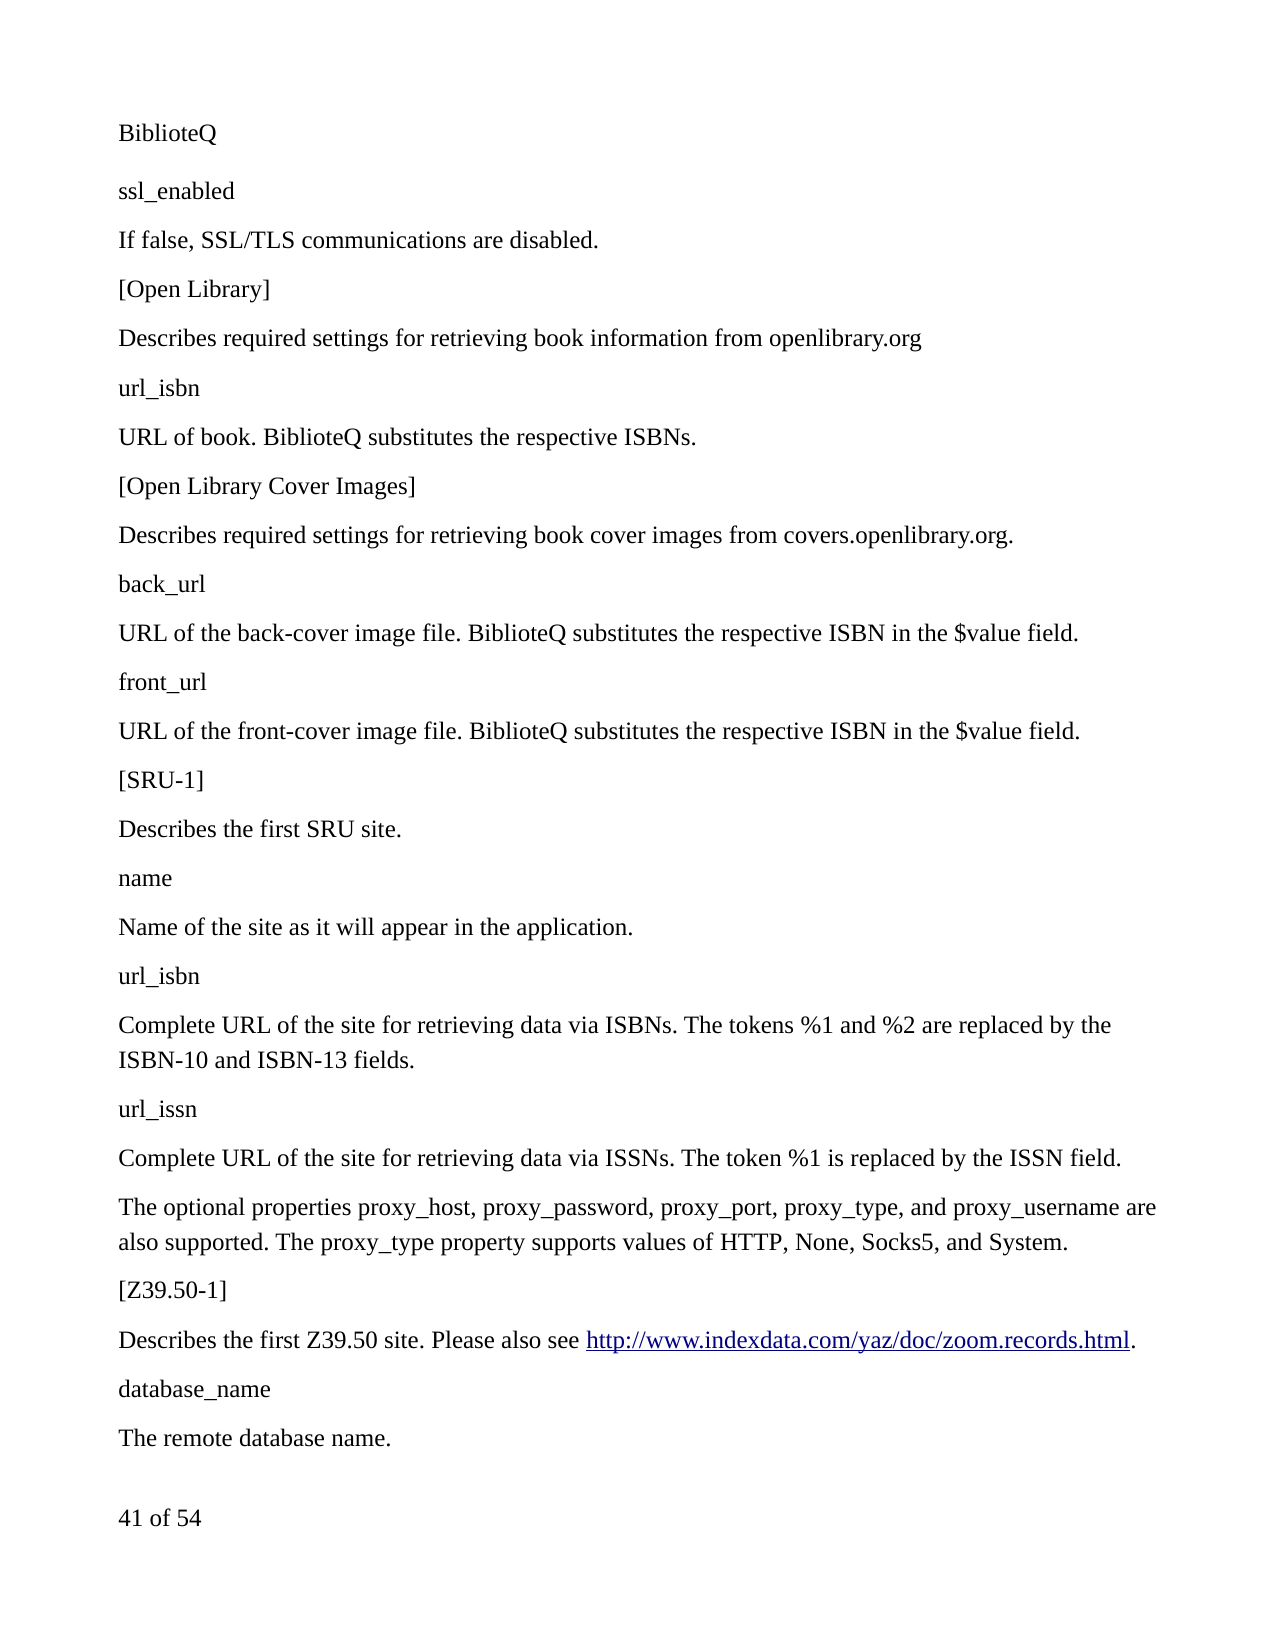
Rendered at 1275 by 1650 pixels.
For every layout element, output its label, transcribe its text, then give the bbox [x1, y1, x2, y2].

text database_name [118, 1374, 1157, 1402]
text url_isbn [118, 961, 1157, 990]
text [Open Library] [118, 274, 1157, 303]
text name [118, 863, 1157, 892]
text Describes required settings for retrieving book information from openlibrary.org [118, 323, 1157, 352]
text URL of the back-cover image file. BiblioteQ substitutes the respective ISBN in the $value field. [118, 618, 1157, 647]
text Describes the first SRU site. [118, 814, 1157, 843]
text ssl_enabled [118, 176, 1157, 205]
text URL of the front-cover image file. BiblioteQ substitutes the respective ISBN in the $value field. [118, 716, 1157, 745]
text back_url [118, 569, 1157, 598]
text [Open Library Cover Images] [118, 471, 1157, 499]
text URL of book. BiblioteQ substitutes the respective ISBNs. [118, 422, 1157, 450]
text Name of the site as it will appear in the application. [118, 912, 1157, 941]
text Complete URL of the site for retrieving data via ISSNs. The token %1 is replaced by the ISSN field. [118, 1143, 1157, 1172]
text front_url [118, 667, 1157, 696]
text The remote database name. [118, 1423, 1157, 1452]
text Complete URL of the site for retrieving data via ISBNs. The tokens %1 and %2 are replaced by the ISBN-10 and ISBN-13 fields. [118, 1010, 1157, 1074]
text Describes the first Z39.50 site. Please also see http://www.indexdata.com/yaz/doc/zoom.records.html. [118, 1325, 1157, 1353]
text url_isbn [118, 373, 1157, 401]
text url_issn [118, 1094, 1157, 1123]
text Describes required settings for retrieving book cover images from covers.openlibrary.org. [118, 520, 1157, 548]
text The optional properties proxy_host, proxy_password, proxy_port, proxy_type, and proxy_username are also supported. The proxy_type property supports values of HTTP, None, Socks5, and System. [118, 1192, 1157, 1255]
text [SRU-1] [118, 765, 1157, 794]
text [Z39.50-1] [118, 1276, 1157, 1304]
text If false, SSL/TLS communications are disabled. [118, 225, 1157, 254]
